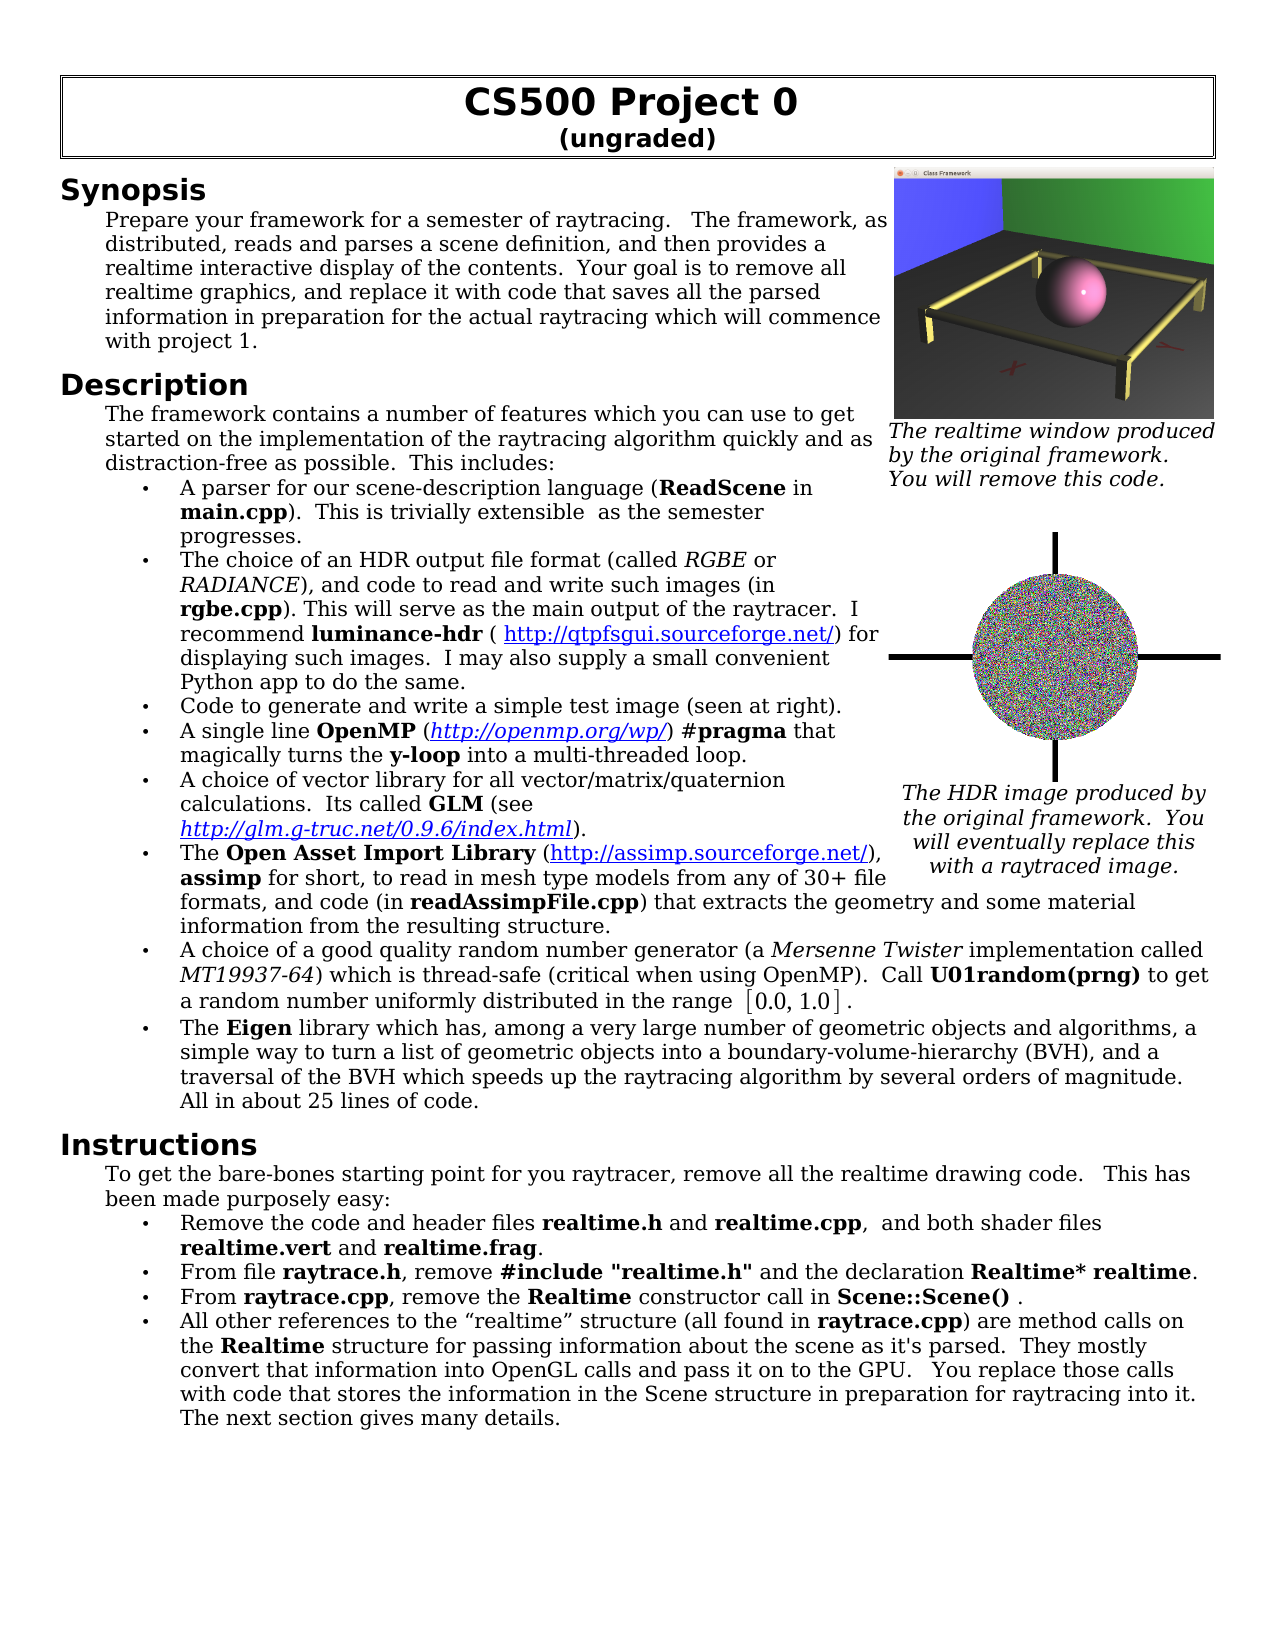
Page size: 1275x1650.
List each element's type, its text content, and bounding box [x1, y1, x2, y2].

list A parser for our scene-description language (ReadScene in main.cpp). This is trivially extensible as the semester progresses. [142, 475, 1221, 549]
picture [894, 167, 1214, 419]
list A choice of vector library for all vector/matrix/quaternion calculations. Its called GLM (see http://glm.g-truc.net/0.9.6/index.html). [142, 768, 888, 841]
picture [888, 532, 1221, 782]
subtitle Instructions [60, 1128, 1215, 1163]
list Code to generate and write a simple test image (seen at right). [142, 695, 888, 719]
subtitle [888, 492, 1220, 501]
text The realtime window produced by the original framework. You will remove this code. [888, 180, 1220, 492]
list A single line OpenMP (http://openmp.org/wp/) #pragma that magically turns the y-loop into a multi-threaded loop. [142, 719, 888, 768]
list The HDR image produced by the original framework. You will eventually replace this with a raytraced image. [888, 782, 1221, 878]
text To get the bare-bones starting point for you raytracer, remove all the realtime drawing code. This has been made purposely easy: [105, 1163, 1215, 1211]
subtitle Description [60, 368, 888, 403]
list The Eigen library which has, among a very large number of geometric objects and algorithms, a simple way to turn a list of geometric objects into a boundary-volume-hierarchy (BVH), and a traversal of the BVH which speeds up the raytracing algorithm by several orders of magnitude. All in about 25 lines of code. [142, 1016, 1215, 1113]
list From raytrace.cpp, remove the Realtime constructor call in Scene::Scene() . [142, 1284, 1215, 1309]
list Remove the code and header files realtime.h and realtime.cpp, and both shader files realtime.vert and realtime.frag. [142, 1211, 1215, 1260]
list All other references to the “realtime” structure (all found in raytrace.cpp) are method calls on the Realtime structure for passing information about the scene as it's parsed. They mostly convert that information into OpenGL calls and pass it on to the GPU. You replace those calls with code that stores the information in the Scene structure in preparation for raytracing into it. The next section gives many details. [142, 1309, 1215, 1431]
list From file raytrace.h, remove #include "realtime.h" and the declaration Realtime* realtime. [142, 1260, 1215, 1284]
list The Open Asset Import Library (http://assimp.sourceforge.net/), assimp for short, to read in mesh type models from any of 30+ file formats, and code (in readAssimpFile.cpp) that extracts the geometry and some material information from the resulting structure. [142, 841, 1215, 939]
subtitle CS500 Project 0 (ungraded) [61, 76, 1215, 158]
list The choice of an HDR output file format (called RGBE or RADIANCE), and code to read and write such images (in rgbe.cpp). This will serve as the main output of the raytracer. I recommend luminance-hdr ( http://qtpfsgui.sourceforge.net/) for displaying such images. I may also supply a small convenient Python app to do the same. [142, 549, 888, 695]
list A choice of a good quality random number generator (a Mersenne Twister implementation called MT19937-64) which is thread-safe (critical when using OpenMP). Call U01random(prng) to get a random number uniformly distributed in the range . [142, 939, 1215, 1016]
subtitle Synopsis [60, 168, 894, 208]
text Prepare your framework for a semester of raytracing. The framework, as distributed, reads and parses a scene definition, and then provides a realtime interactive display of the contents. Your goal is to remove all realtime graphics, and replace it with code that saves all the parsed information in preparation for the actual raytracing which will commence with project 1. [105, 208, 888, 353]
text The framework contains a number of features which you can use to get started on the implementation of the raytracing algorithm quickly and as distraction-free as possible. This includes: [105, 403, 888, 475]
